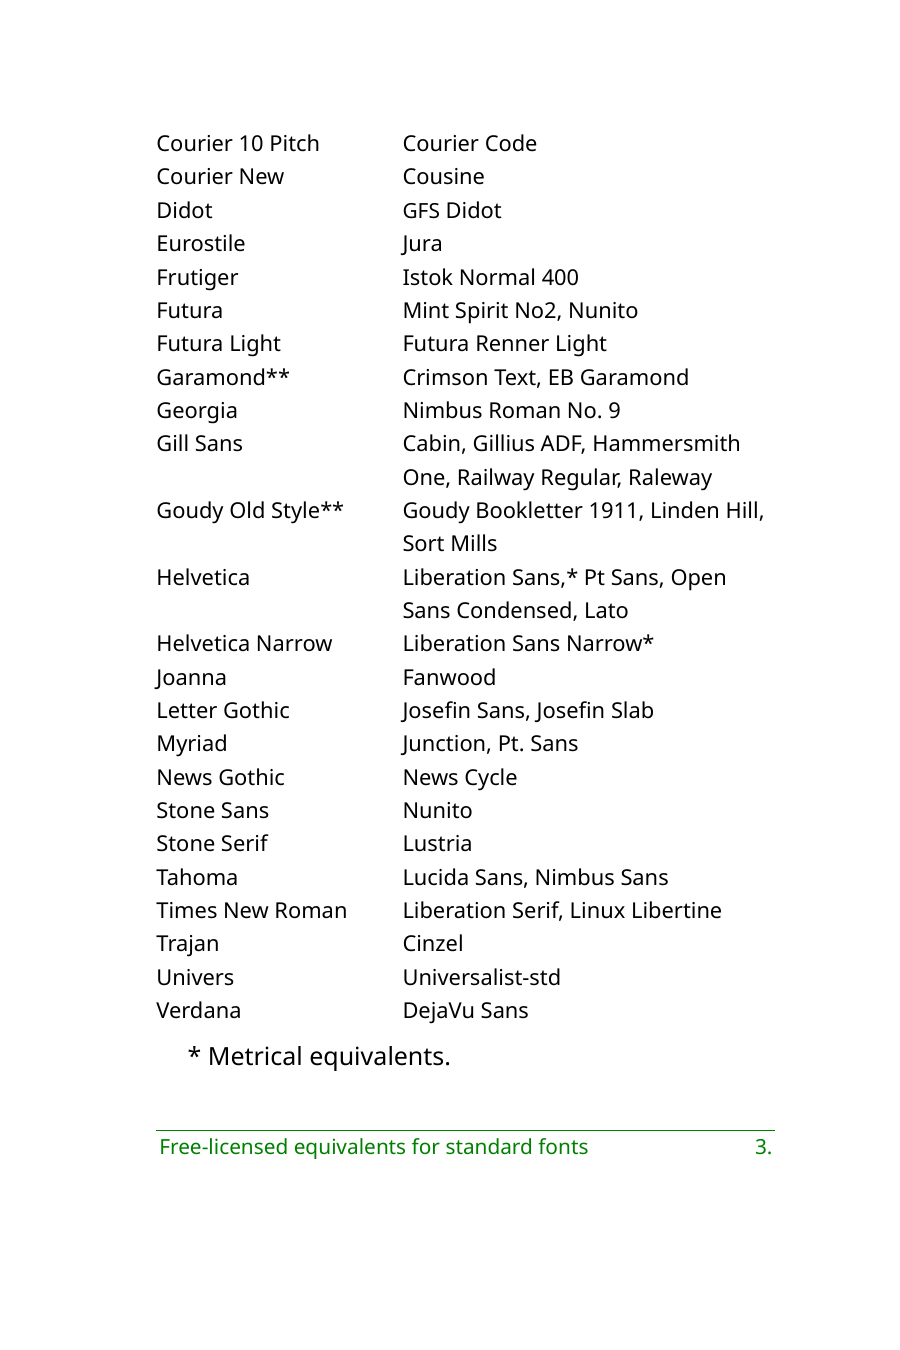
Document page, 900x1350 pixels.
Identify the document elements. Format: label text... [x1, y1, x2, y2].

table_cell Universalist-std [402, 958, 775, 992]
table_cell Cinzel [402, 925, 775, 958]
text * Metrical equivalents. [156, 1041, 775, 1072]
table_cell Stone Sans [156, 792, 402, 825]
table_cell Georgia [156, 392, 402, 425]
table_cell Myriad [156, 725, 402, 758]
table_cell Nunito [402, 792, 775, 825]
table_cell DejaVu Sans [402, 992, 775, 1025]
table_cell Eurostile [156, 225, 402, 258]
table_cell Cabin, Gillius ADF, Hammersmith One, Railway Regular, Raleway [402, 425, 775, 492]
table_cell Lustria [402, 825, 775, 858]
table_cell Futura [156, 292, 402, 325]
table_cell Junction, Pt. Sans [402, 725, 775, 758]
table_cell Helvetica Narrow [156, 625, 402, 658]
table_cell Tahoma [156, 858, 402, 892]
table_cell Fanwood [402, 658, 775, 692]
table_cell Univers [156, 958, 402, 992]
table_cell Courier 10 Pitch [156, 125, 402, 158]
table_cell Letter Gothic [156, 692, 402, 725]
table_cell Liberation Sans,* Pt Sans, Open Sans Condensed, Lato [402, 558, 775, 625]
table_cell Liberation Serif, Linux Libertine [402, 892, 775, 925]
table_cell Goudy Old Style** [156, 492, 402, 558]
table_cell Garamond** [156, 358, 402, 392]
table_cell Futura Renner Light [402, 325, 775, 358]
table_cell Courier Code [402, 125, 775, 158]
table_cell Mint Spirit No2, Nunito [402, 292, 775, 325]
table_cell Cousine [402, 158, 775, 192]
table_cell Times New Roman [156, 892, 402, 925]
table_cell News Cycle [402, 758, 775, 792]
table_cell Verdana [156, 992, 402, 1025]
table_cell Helvetica [156, 558, 402, 625]
table_cell Nimbus Roman No. 9 [402, 392, 775, 425]
table_cell News Gothic [156, 758, 402, 792]
table_cell Josefin Sans, Josefin Slab [402, 692, 775, 725]
table_cell Frutiger [156, 258, 402, 292]
table_cell GFS Didot [402, 192, 775, 225]
table_cell Gill Sans [156, 425, 402, 492]
table_cell Jura [402, 225, 775, 258]
table_cell Istok Normal 400 [402, 258, 775, 292]
table_cell Futura Light [156, 325, 402, 358]
table_cell Joanna [156, 658, 402, 692]
table_cell Crimson Text, EB Garamond [402, 358, 775, 392]
table_cell Trajan [156, 925, 402, 958]
table_cell Liberation Sans Narrow* [402, 625, 775, 658]
table_cell Stone Serif [156, 825, 402, 858]
table_cell Lucida Sans, Nimbus Sans [402, 858, 775, 892]
table_cell Goudy Bookletter 1911, Linden Hill, Sort Mills [402, 492, 775, 558]
table_cell Didot [156, 192, 402, 225]
table_cell Courier New [156, 158, 402, 192]
